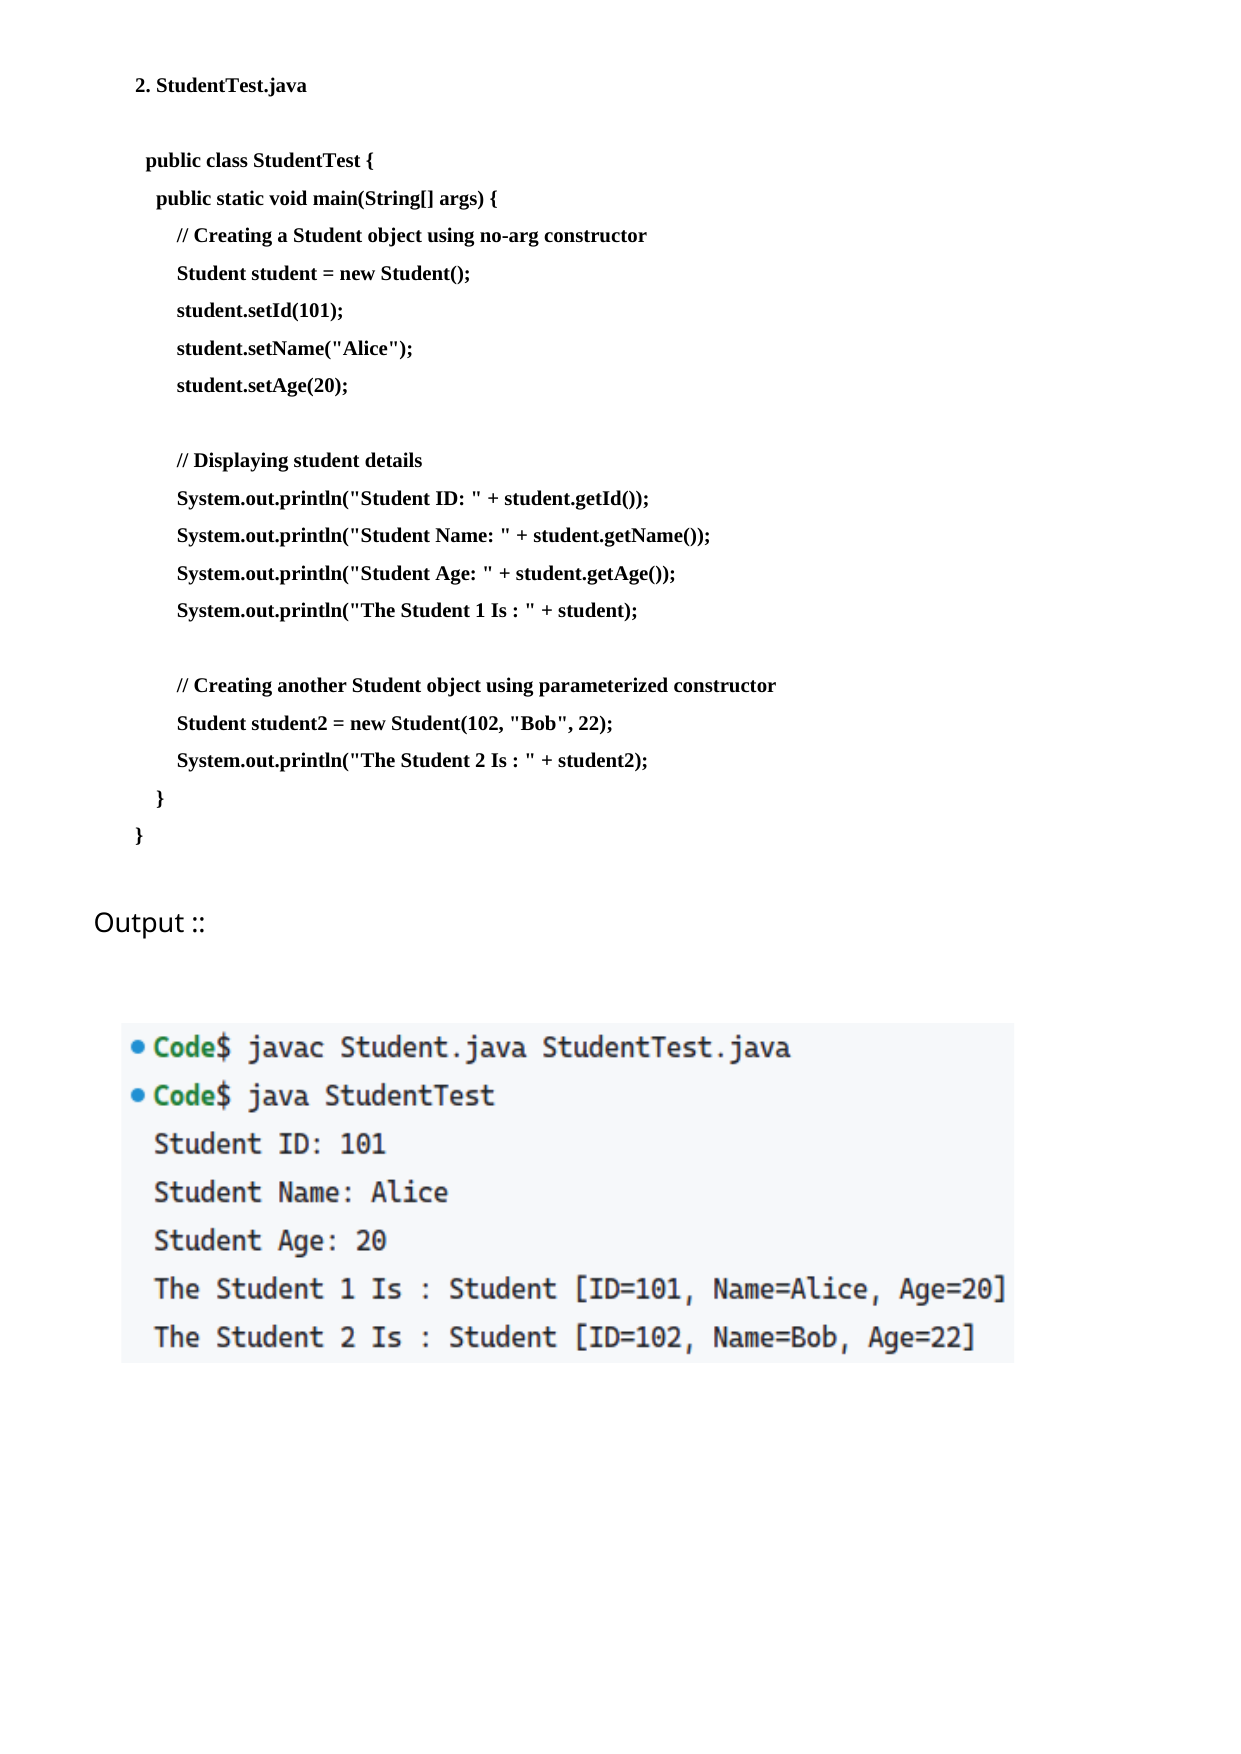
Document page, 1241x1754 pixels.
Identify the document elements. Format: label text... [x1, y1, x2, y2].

text // Displaying student details [135, 435, 1180, 472]
text System.out.println("Student ID: " + student.getId()); [135, 472, 1180, 510]
text } [135, 772, 1180, 810]
text public static void main(String[] args) { [135, 172, 1180, 210]
text // Creating a Student object using no-arg constructor [135, 210, 1180, 247]
text System.out.println("Student Name: " + student.getName()); [135, 510, 1180, 547]
text Student student = new Student(); [135, 247, 1180, 285]
text // Creating another Student object using parameterized constructor [135, 660, 1180, 697]
text student.setId(101); [135, 285, 1180, 322]
text Student student2 = new Student(102, "Bob", 22); [135, 697, 1180, 735]
text student.setAge(20); [135, 360, 1180, 397]
text student.setName("Alice"); [135, 322, 1180, 360]
text System.out.println("The Student 1 Is : " + student); [135, 585, 1180, 622]
list Output :: [90, 903, 209, 940]
picture [121, 1023, 1015, 1363]
text 2. StudentTest.java [135, 60, 1180, 97]
text System.out.println("The Student 2 Is : " + student2); [135, 735, 1180, 772]
text } [135, 810, 1180, 847]
text System.out.println("Student Age: " + student.getAge()); [135, 547, 1180, 585]
text public class StudentTest { [135, 135, 1180, 172]
